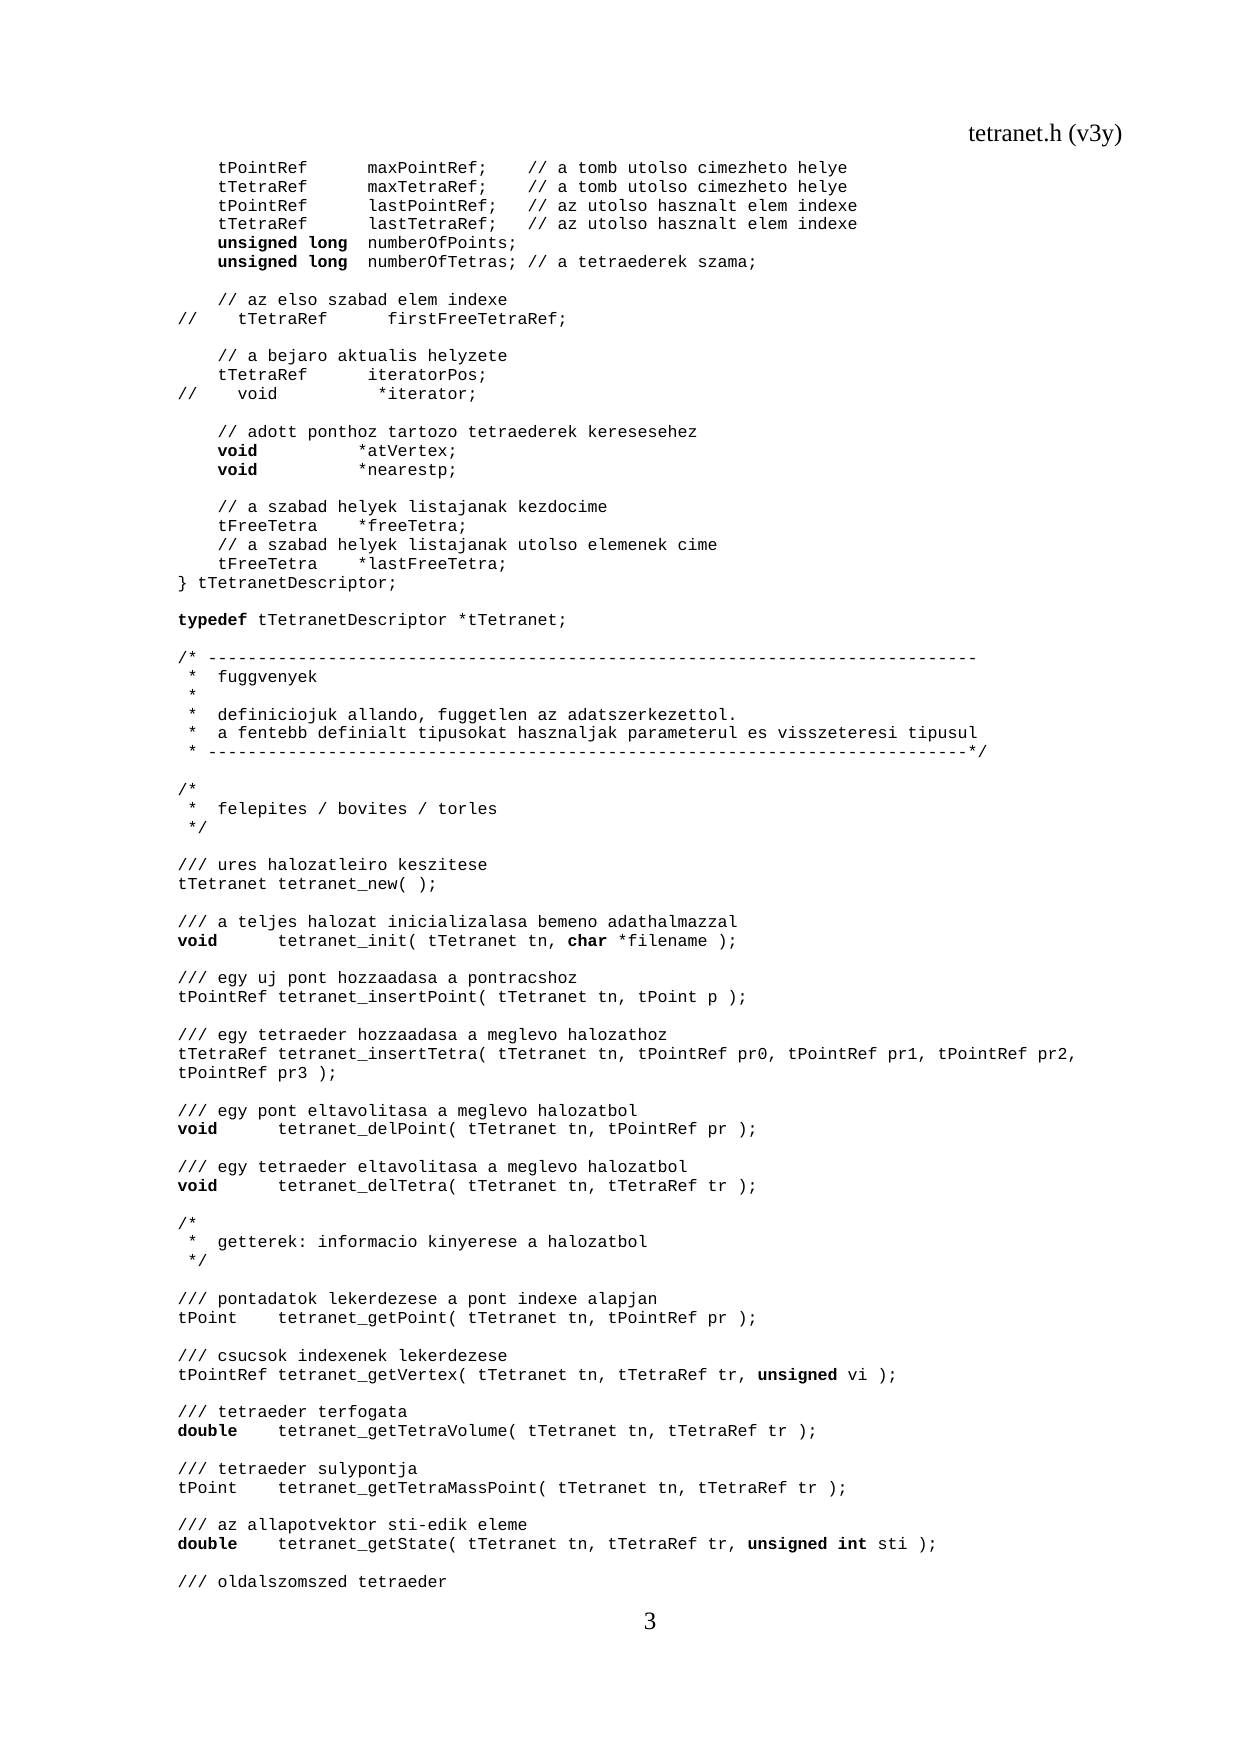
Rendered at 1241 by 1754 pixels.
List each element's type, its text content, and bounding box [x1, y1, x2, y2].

text tPointRef maxPointRef; // a tomb utolso cimezheto helye tTetraRef maxTetraRef; // a tomb utolso cimezheto helye tPointRef lastPointRef; // az utolso hasznalt elem indexe tTetraRef lastTetraRef; // az utolso hasznalt elem indexe unsigned long numberOfPoints; unsigned long numberOfTetras; // a tetraederek szama; // az elso szabad elem indexe // tTetraRef firstFreeTetraRef; // a bejaro aktualis helyzete tTetraRef iteratorPos; // void *iterator; // adott ponthoz tartozo tetraederek keresesehez void *atVertex; void *nearestp; // a szabad helyek listajanak kezdocime tFreeTetra *freeTetra; // a szabad helyek listajanak utolso elemenek cime tFreeTetra *lastFreeTetra; } tTetranetDescriptor; typedef tTetranetDescriptor *tTetranet; /* ----------------------------------------------------------------------------- * fuggvenyek * * definiciojuk allando, fuggetlen az adatszerkezettol. * a fentebb definialt tipusokat hasznaljak parameterul es visszeteresi tipusul * ----------------------------------------------------------------------------*/ /* * felepites / bovites / torles */ /// ures halozatleiro keszitese tTetranet tetranet_new( ); /// a teljes halozat inicializalasa bemeno adathalmazzal void tetranet_init( tTetranet tn, char *filename ); /// egy uj pont hozzaadasa a pontracshoz tPointRef tetranet_insertPoint( tTetranet tn, tPoint p ); /// egy tetraeder hozzaadasa a meglevo halozathoz tTetraRef tetranet_insertTetra( tTetranet tn, tPointRef pr0, tPointRef pr1, tPointRef pr2, tPointRef pr3 ); /// egy pont eltavolitasa a meglevo halozatbol void tetranet_delPoint( tTetranet tn, tPointRef pr ); /// egy tetraeder eltavolitasa a meglevo halozatbol void tetranet_delTetra( tTetranet tn, tTetraRef tr ); /* * getterek: informacio kinyerese a halozatbol */ /// pontadatok lekerdezese a pont indexe alapjan tPoint tetranet_getPoint( tTetranet tn, tPointRef pr ); /// csucsok indexenek lekerdezese tPointRef tetranet_getVertex( tTetranet tn, tTetraRef tr, unsigned vi ); /// tetraeder terfogata double tetranet_getTetraVolume( tTetranet tn, tTetraRef tr ); /// tetraeder sulypontja tPoint tetranet_getTetraMassPoint( tTetranet tn, tTetraRef tr ); /// az allapotvektor sti-edik eleme double tetranet_getState( tTetranet tn, tTetraRef tr, unsigned int sti ); /// oldalszomszed tetraeder [177, 159, 1122, 1592]
